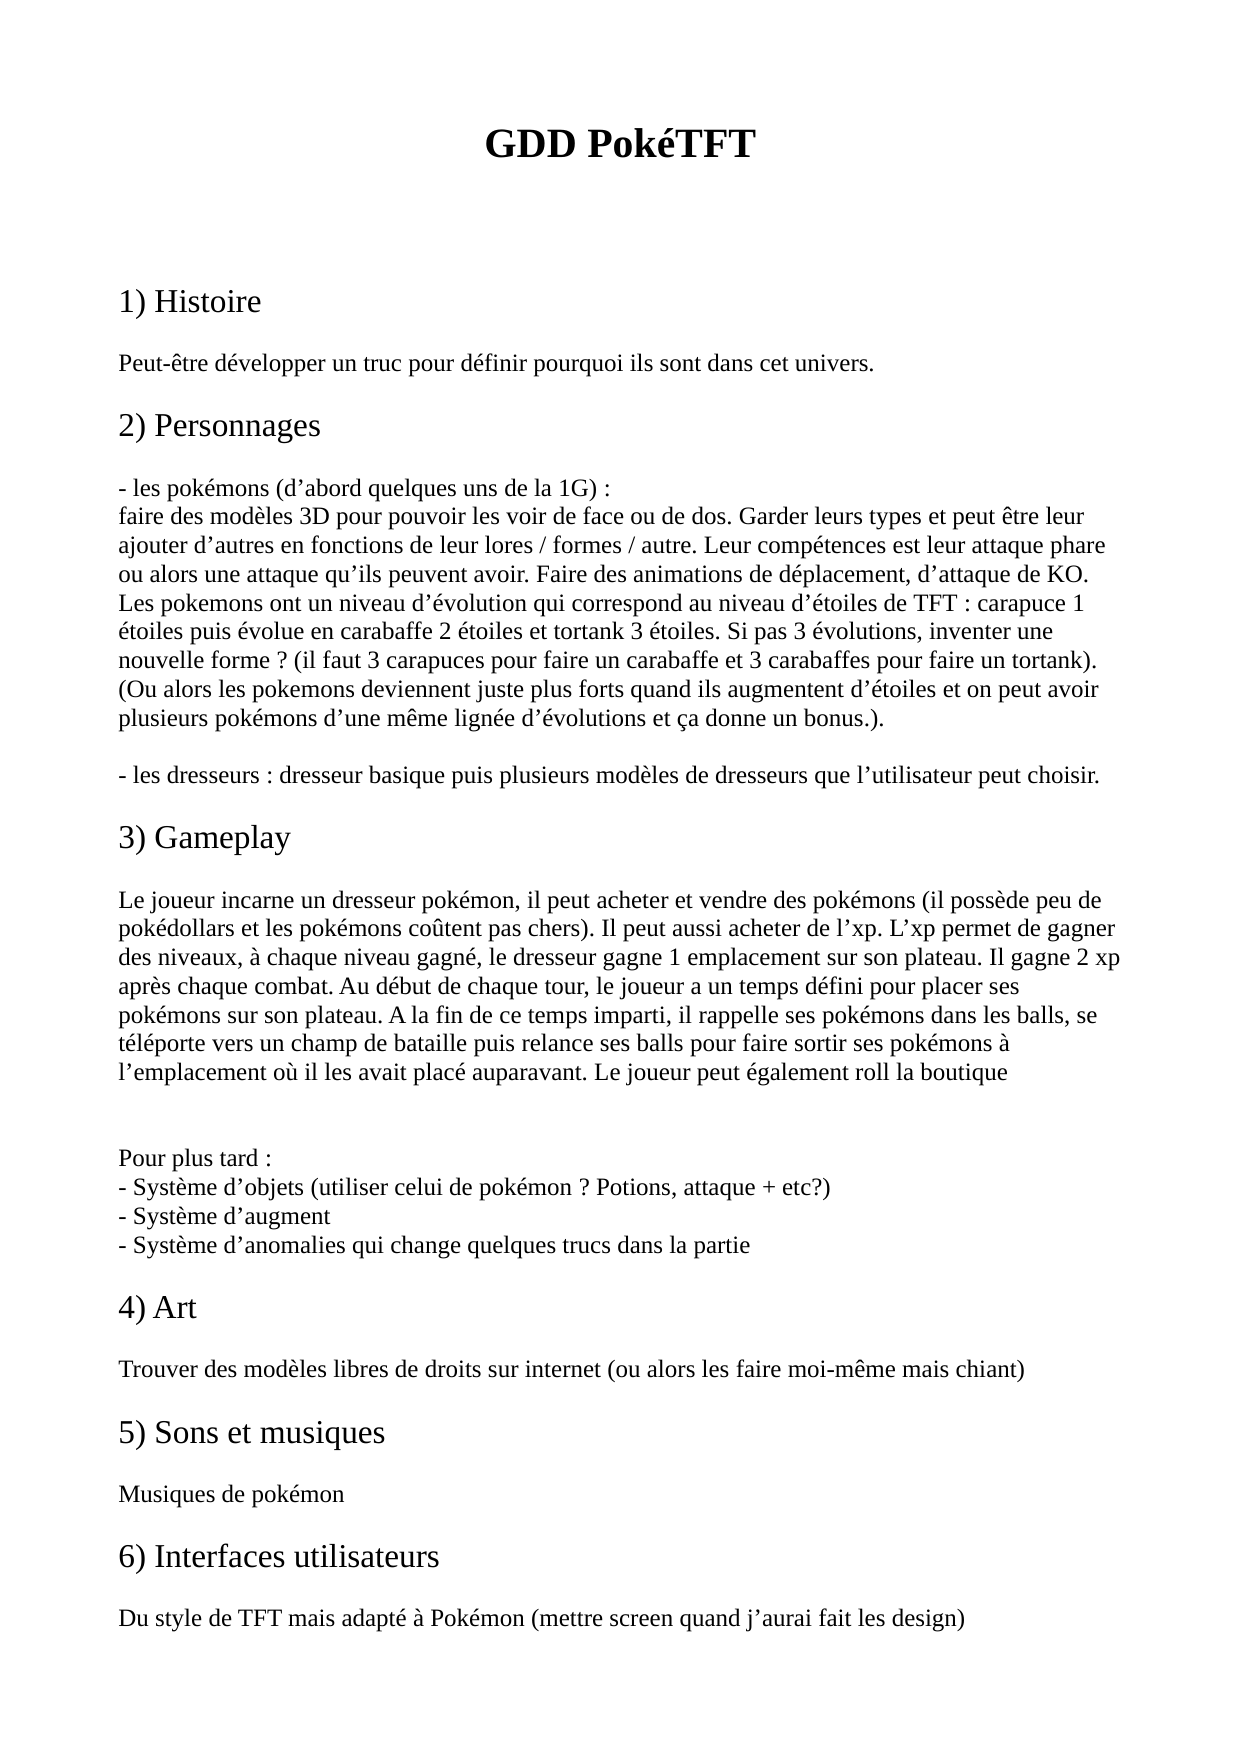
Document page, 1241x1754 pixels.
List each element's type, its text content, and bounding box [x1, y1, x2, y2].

text GDD PokéTFT [118, 118, 1122, 166]
text Les pokemons ont un niveau d’évolution qui correspond au niveau d’étoiles de TFT : carapuce 1 étoiles puis évolue en carabaffe 2 étoiles et tortank 3 étoiles. Si pas 3 évolutions, inventer une nouvelle forme ? (il faut 3 carapuces pour faire un carabaffe et 3 carabaffes pour faire un tortank). (Ou alors les pokemons deviennent juste plus forts quand ils augmentent d’étoiles et on peut avoir plusieurs pokémons d’une même lignée d’évolutions et ça donne un bonus.). [118, 588, 1122, 731]
text 3) Gameplay [118, 818, 1122, 856]
text - Système d’augment [118, 1201, 1122, 1230]
text Pour plus tard : [118, 1143, 1122, 1172]
text 4) Art [118, 1287, 1122, 1326]
text Du style de TFT mais adapté à Pokémon (mettre screen quand j’aurai fait les design) [118, 1603, 1122, 1632]
text 1) Histoire [118, 281, 1122, 319]
text - Système d’objets (utiliser celui de pokémon ? Potions, attaque + etc?) [118, 1172, 1122, 1201]
text faire des modèles 3D pour pouvoir les voir de face ou de dos. Garder leurs types et peut être leur ajouter d’autres en fonctions de leur lores / formes / autre. Leur compétences est leur attaque phare ou alors une attaque qu’ils peuvent avoir. Faire des animations de déplacement, d’attaque de KO. [118, 501, 1122, 588]
text - les dresseurs : dresseur basique puis plusieurs modèles de dresseurs que l’utilisateur peut choisir. [118, 760, 1122, 789]
text Peut-être développer un truc pour définir pourquoi ils sont dans cet univers. [118, 348, 1122, 377]
text - Système d’anomalies qui change quelques trucs dans la partie [118, 1230, 1122, 1258]
text Le joueur incarne un dresseur pokémon, il peut acheter et vendre des pokémons (il possède peu de pokédollars et les pokémons coûtent pas chers). Il peut aussi acheter de l’xp. L’xp permet de gagner des niveaux, à chaque niveau gagné, le dresseur gagne 1 emplacement sur son plateau. Il gagne 2 xp après chaque combat. Au début de chaque tour, le joueur a un temps défini pour placer ses pokémons sur son plateau. A la fin de ce temps imparti, il rappelle ses pokémons dans les balls, se téléporte vers un champ de bataille puis relance ses balls pour faire sortir ses pokémons à l’emplacement où il les avait placé auparavant. Le joueur peut également roll la boutique [118, 885, 1122, 1086]
text - les pokémons (d’abord quelques uns de la 1G) : [118, 473, 1122, 501]
text Musiques de pokémon [118, 1479, 1122, 1508]
text 6) Interfaces utilisateurs [118, 1536, 1122, 1575]
text 5) Sons et musiques [118, 1412, 1122, 1450]
text Trouver des modèles libres de droits sur internet (ou alors les faire moi-même mais chiant) [118, 1354, 1122, 1383]
text 2) Personnages [118, 406, 1122, 444]
